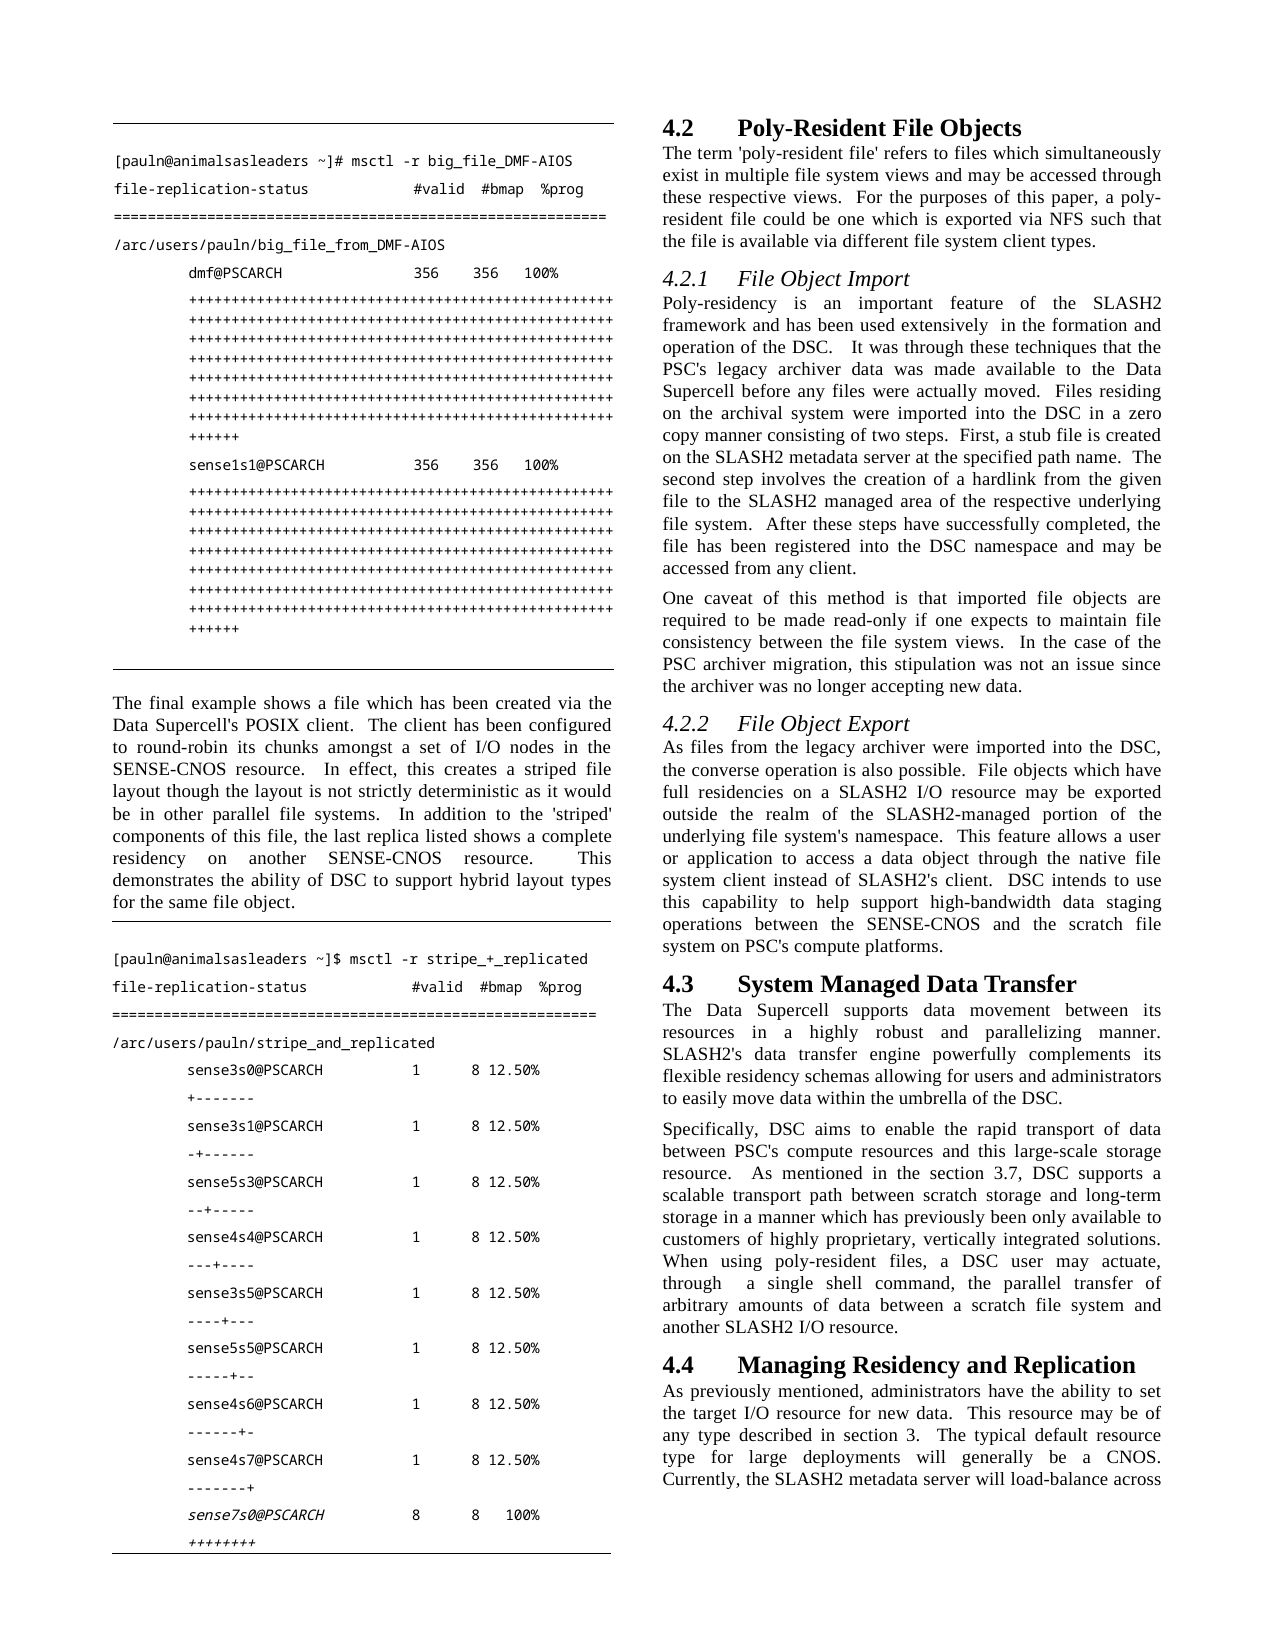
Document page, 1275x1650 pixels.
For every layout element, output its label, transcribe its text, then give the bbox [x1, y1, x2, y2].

text file-replication-status #valid #bmap %prog [113, 179, 614, 198]
text [pauln@animalsasleaders ~]$ msctl -r stripe_+_replicated [112, 949, 611, 968]
text sense4s6@PSCARCH 1 8 12.50% [112, 1394, 611, 1413]
text The final example shows a file which has been created via the Data Supercell's POSIX client. The client has been configured to round-robin its chunks amongst a set of I/O nodes in the SENSE-CNOS resource. In effect, this creates a striped file layout though the layout is not strictly deterministic as it would be in other parallel file systems. In addition to the 'striped' components of this file, the last replica listed shows a complete residency on another SENSE-CNOS resource. This demonstrates the ability of DSC to support hybrid layout types for the same file object. [112, 196, 613, 912]
text sense3s5@PSCARCH 1 8 12.50% [112, 1283, 611, 1302]
text /arc/users/pauln/big_file_from_DMF-AIOS [113, 235, 614, 254]
text As files from the legacy archiver were imported into the DSC, the converse operation is also possible. File objects which have full residencies on a SLASH2 I/O resource may be exported outside the realm of the SLASH2-managed portion of the underlying file system's namespace. This feature allows a user or application to access a data object through the native file system client instead of SLASH2's client. DSC intends to use this capability to help support high-bandwidth data staging operations between the SENSE-CNOS and the scratch file system on PSC's compute platforms. [662, 736, 1162, 957]
text ------+- [112, 1422, 611, 1441]
text dmf@PSCARCH 356 356 100% [113, 262, 614, 282]
text /arc/users/pauln/stripe_and_replicated [112, 1032, 611, 1052]
text sense1s1@PSCARCH 356 356 100% [113, 454, 614, 474]
text Specifically, DSC aims to enable the rapid transport of data between PSC's compute resources and this large-scale storage resource. As mentioned in the section 3.7, DSC supports a scalable transport path between scratch storage and long-term storage in a manner which has previously been only available to customers of highly proprietary, vertically integrated solutions. When using poly-resident files, a DSC user may actuate, through a single shell command, the parallel transfer of arbitrary amounts of data between a scratch file system and another SLASH2 I/O resource. [662, 1117, 1162, 1338]
text The Data Supercell supports data movement between its resources in a highly robust and parallelizing manner. SLASH2's data transfer engine powerfully complements its flexible residency schemas allowing for users and administrators to easily move data within the umbrella of the DSC. [662, 998, 1162, 1109]
text ========================================================== [113, 207, 614, 226]
subtitle Poly-Resident File Objects [662, 112, 1162, 142]
text sense5s3@PSCARCH 1 8 12.50% [112, 1172, 611, 1191]
text One caveat of this method is that imported file objects are required to be made read-only if one expects to maintain file consistency between the file system views. In the case of the PSC archiver migration, this stipulation was not an issue since the archiver was no longer accepting new data. [662, 586, 1162, 697]
text -----+-- [112, 1366, 611, 1386]
text sense3s0@PSCARCH 1 8 12.50% [112, 1060, 611, 1080]
text +------- [112, 1088, 611, 1108]
text ++++++++++++++++++++++++++++++++++++++++++++++++++ ++++++++++++++++++++++++++++++++++++++++++++++++++ ++++++++++++++++++++++++++++++++++++++++++++++++++ ++++++++++++++++++++++++++++++++++++++++++++++++++ ++++++++++++++++++++++++++++++++++++++++++++++++++ ++++++++++++++++++++++++++++++++++++++++++++++++++ ++++++++++++++++++++++++++++++++++++++++++++++++++ ++++++ [113, 482, 614, 638]
text sense5s5@PSCARCH 1 8 12.50% [112, 1338, 611, 1358]
text -------+ [112, 1477, 611, 1497]
text sense4s7@PSCARCH 1 8 12.50% [112, 1450, 611, 1469]
text Poly-residency is an important feature of the SLASH2 framework and has been used extensively in the formation and operation of the DSC. It was through these techniques that the PSC's legacy archiver data was made available to the Data Supercell before any files were actually moved. Files residing on the archival system were imported into the DSC in a zero copy manner consisting of two steps. First, a stub file is created on the SLASH2 metadata server at the specified path name. The second step involves the creation of a hardlink from the given file to the SLASH2 managed area of the respective underlying file system. After these steps have successfully completed, the file has been registered into the DSC namespace and may be accessed from any client. [662, 291, 1162, 578]
subtitle File Object Import [662, 264, 1162, 291]
text file-replication-status #valid #bmap %prog [112, 977, 611, 996]
subtitle File Object Export [662, 709, 1162, 736]
text ++++++++ [112, 1533, 611, 1553]
text sense4s4@PSCARCH 1 8 12.50% [112, 1227, 611, 1247]
text sense3s1@PSCARCH 1 8 12.50% [112, 1116, 611, 1135]
text --+----- [112, 1199, 611, 1219]
subtitle System Managed Data Transfer [662, 969, 1162, 998]
text sense7s0@PSCARCH 8 8 100% [112, 1505, 611, 1525]
text ---+---- [112, 1255, 611, 1274]
text ----+--- [112, 1311, 611, 1330]
text ========================================================= [112, 1005, 611, 1024]
text As previously mentioned, administrators have the ability to set the target I/O resource for new data. This resource may be of any type described in section 3. The typical default resource type for large deployments will generally be a CNOS. Currently, the SLASH2 metadata server will load-balance across [662, 1379, 1162, 1490]
text [pauln@animalsasleaders ~]# msctl -r big_file_DMF-AIOS [113, 151, 614, 171]
text The term 'poly-resident file' refers to files which simultaneously exist in multiple file system views and may be accessed through these respective views. For the purposes of this paper, a poly-resident file could be one which is exported via NFS such that the file is available via different file system client types. [662, 142, 1162, 252]
text ++++++++++++++++++++++++++++++++++++++++++++++++++ ++++++++++++++++++++++++++++++++++++++++++++++++++ ++++++++++++++++++++++++++++++++++++++++++++++++++ ++++++++++++++++++++++++++++++++++++++++++++++++++ ++++++++++++++++++++++++++++++++++++++++++++++++++ ++++++++++++++++++++++++++++++++++++++++++++++++++ ++++++++++++++++++++++++++++++++++++++++++++++++++ ++++++ [113, 290, 614, 446]
text -+------ [112, 1144, 611, 1163]
subtitle Managing Residency and Replication [662, 1350, 1162, 1379]
